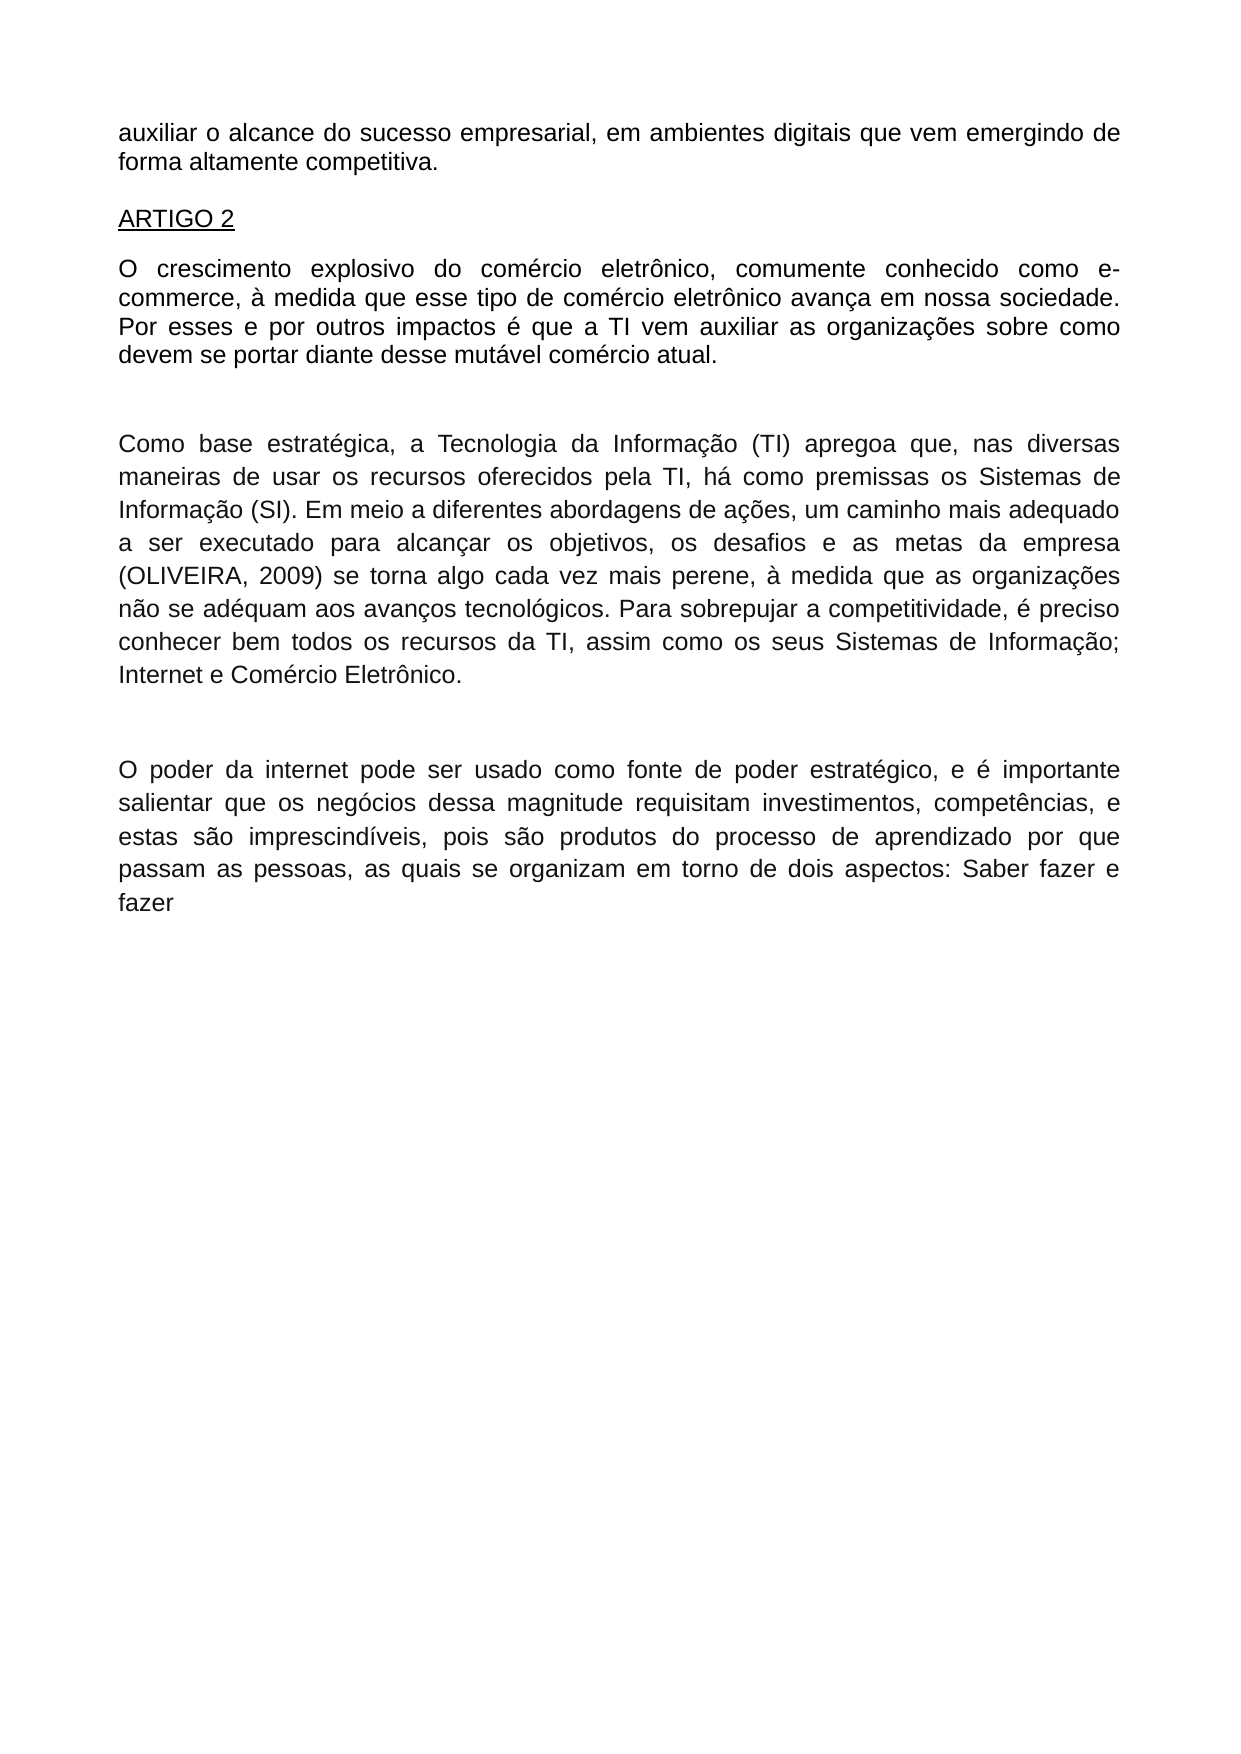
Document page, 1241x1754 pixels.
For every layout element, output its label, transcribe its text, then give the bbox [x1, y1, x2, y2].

text ARTIGO 2 [118, 204, 1122, 233]
subtitle O crescimento explosivo do comércio eletrônico, comumente conhecido como e-commerce, à medida que esse tipo de comércio eletrônico avança em nossa sociedade. Por esses e por outros impactos é que a TI vem auxiliar as organizações sobre como devem se portar diante desse mutável comércio atual. [118, 254, 1122, 369]
text O poder da internet pode ser usado como fonte de poder estratégico, e é importante salientar que os negócios dessa magnitude requisitam investimentos, competências, e estas são imprescindíveis, pois são produtos do processo de aprendizado por que passam as pessoas, as quais se organizam em torno de dois aspectos: Saber fazer e fazer [118, 755, 1122, 916]
text auxiliar o alcance do sucesso empresarial, em ambientes digitais que vem emergindo de forma altamente competitiva. [118, 118, 1122, 176]
text Como base estratégica, a Tecnologia da Informação (TI) apregoa que, nas diversas maneiras de usar os recursos oferecidos pela TI, há como premissas os Sistemas de Informação (SI). Em meio a diferentes abordagens de ações, um caminho mais adequado a ser executado para alcançar os objetivos, os desafios e as metas da empresa (OLIVEIRA, 2009) se torna algo cada vez mais perene, à medida que as organizações não se adéquam aos avanços tecnológicos. Para sobrepujar a competitividade, é preciso conhecer bem todos os recursos da TI, assim como os seus Sistemas de Informação; Internet e Comércio Eletrônico. [118, 429, 1122, 689]
